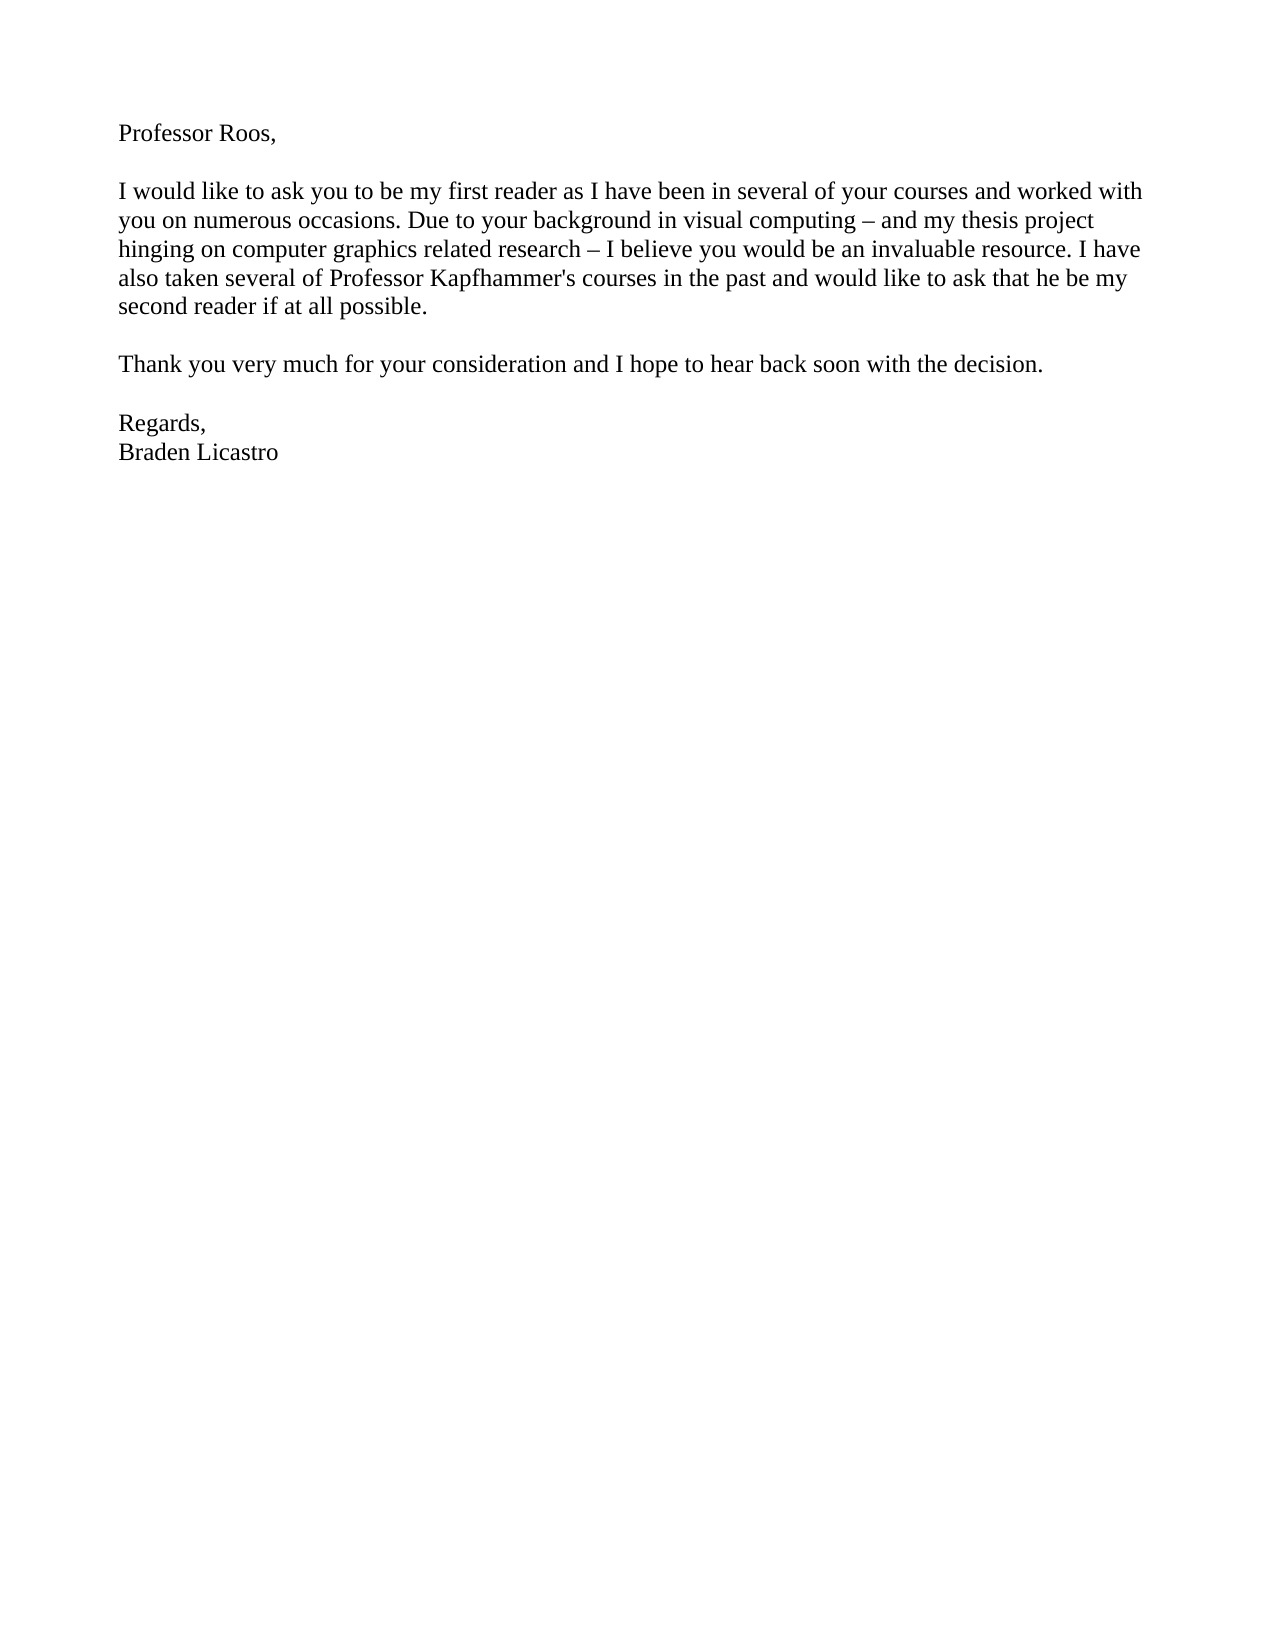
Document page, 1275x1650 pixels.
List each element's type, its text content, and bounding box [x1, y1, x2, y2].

text Professor Roos, [118, 118, 1157, 147]
text Thank you very much for your consideration and I hope to hear back soon with the decision. [118, 349, 1157, 378]
text Regards, Braden Licastro [118, 408, 1157, 465]
text I would like to ask you to be my first reader as I have been in several of your courses and worked with you on numerous occasions. Due to your background in visual computing – and my thesis project hinging on computer graphics related research – I believe you would be an invaluable resource. I have also taken several of Professor Kapfhammer's courses in the past and would like to ask that he be my second reader if at all possible. [118, 176, 1157, 320]
